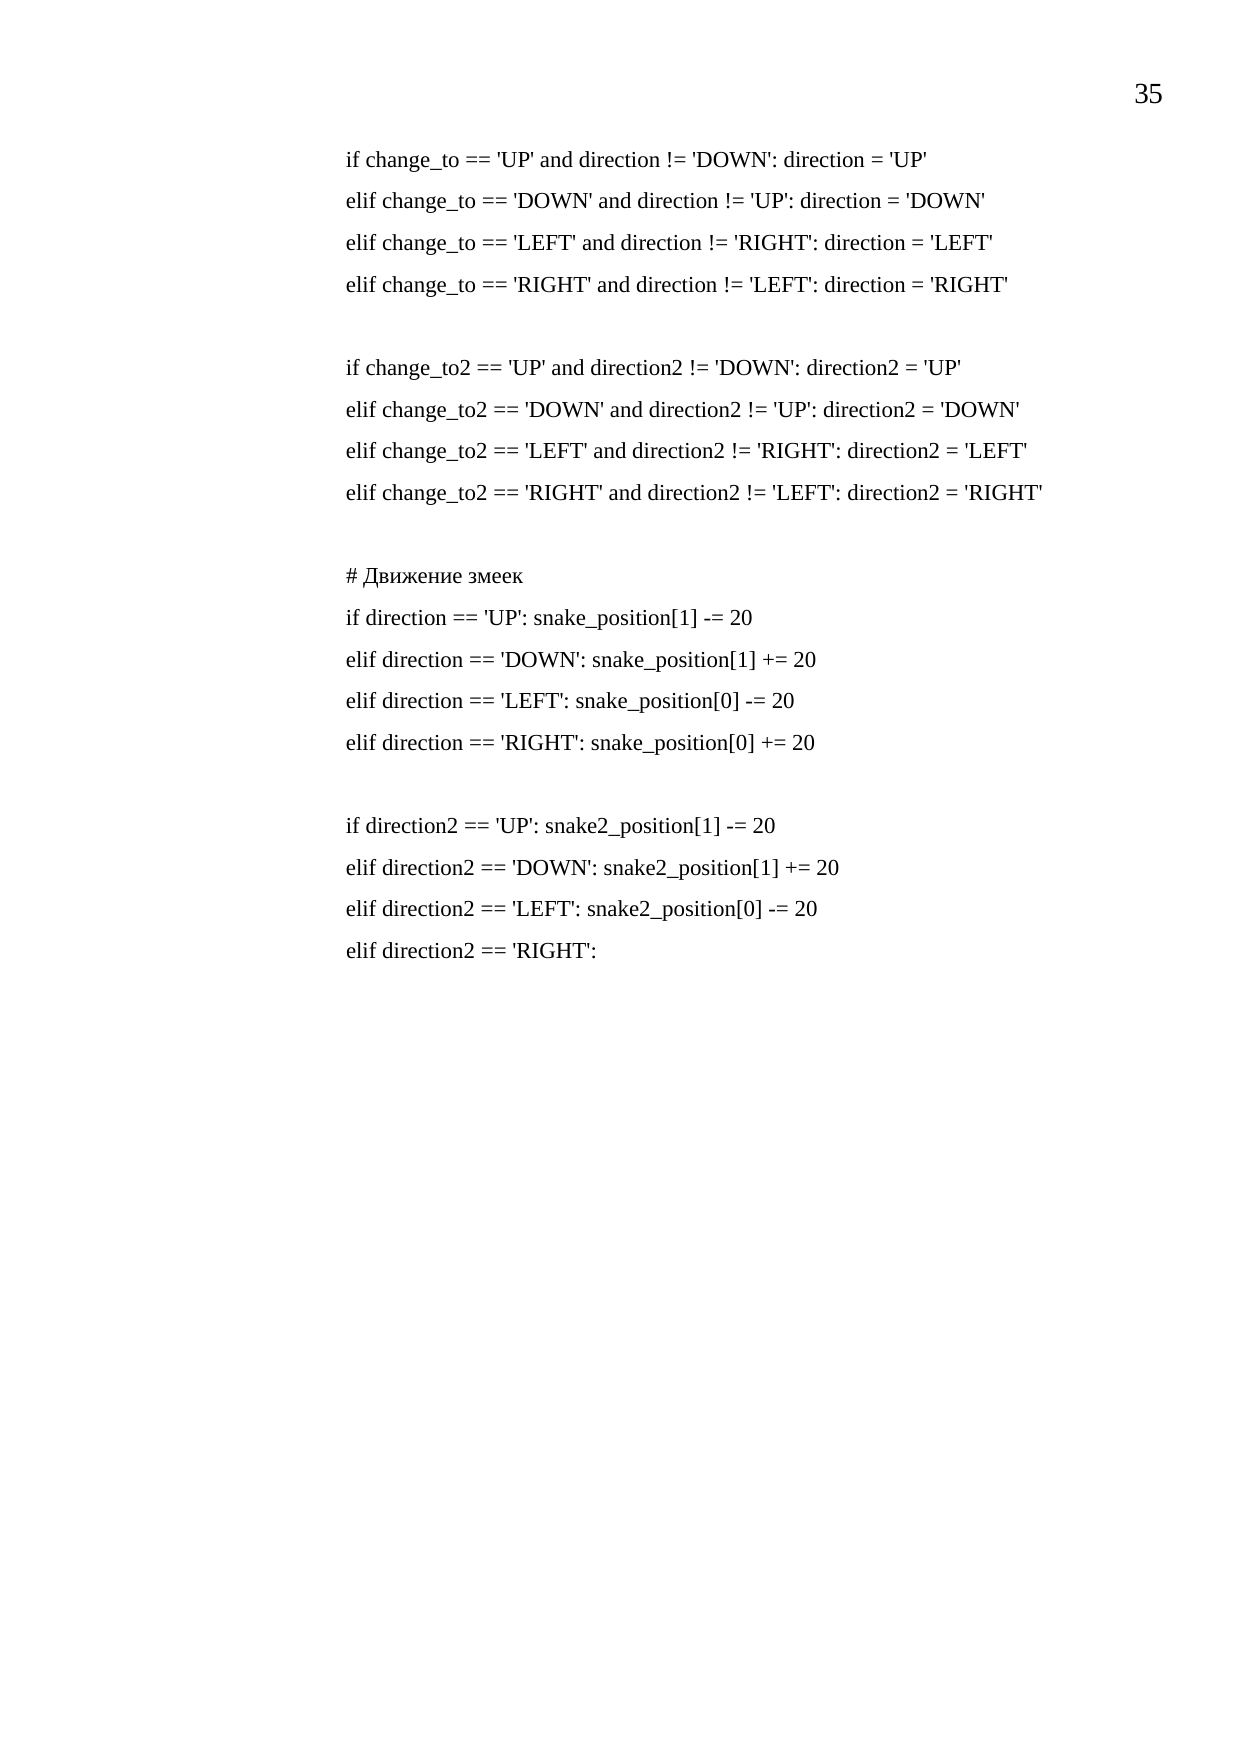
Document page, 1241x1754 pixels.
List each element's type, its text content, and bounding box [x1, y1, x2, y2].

text if direction == 'UP': snake_position[1] -= 20 [346, 604, 862, 630]
text elif change_to == 'LEFT' and direction != 'RIGHT': direction = 'LEFT' [346, 229, 1113, 256]
text if direction2 == 'UP': snake2_position[1] -= 20 [346, 812, 862, 838]
text elif change_to == 'DOWN' and direction != 'UP': direction = 'DOWN' [346, 188, 1113, 214]
text # Движение змеек [346, 562, 1182, 588]
text elif direction2 == 'LEFT': snake2_position[0] -= 20 [346, 896, 862, 922]
text elif change_to2 == 'DOWN' and direction2 != 'UP': direction2 = 'DOWN' [346, 396, 1113, 422]
text elif change_to == 'RIGHT' and direction != 'LEFT': direction = 'RIGHT' [346, 271, 1113, 297]
text elif direction == 'DOWN': snake_position[1] += 20 [346, 646, 862, 672]
text elif direction == 'LEFT': snake_position[0] -= 20 [346, 687, 862, 714]
text elif direction2 == 'DOWN': snake2_position[1] += 20 [346, 854, 862, 880]
text if change_to == 'UP' and direction != 'DOWN': direction = 'UP' [346, 146, 976, 172]
text elif direction2 == 'RIGHT': [346, 937, 1182, 963]
text elif change_to2 == 'LEFT' and direction2 != 'RIGHT': direction2 = 'LEFT' [346, 437, 1182, 464]
text elif change_to2 == 'RIGHT' and direction2 != 'LEFT': direction2 = 'RIGHT' [346, 479, 1182, 506]
text elif direction == 'RIGHT': snake_position[0] += 20 [346, 729, 862, 755]
text if change_to2 == 'UP' and direction2 != 'DOWN': direction2 = 'UP' [346, 354, 1113, 380]
